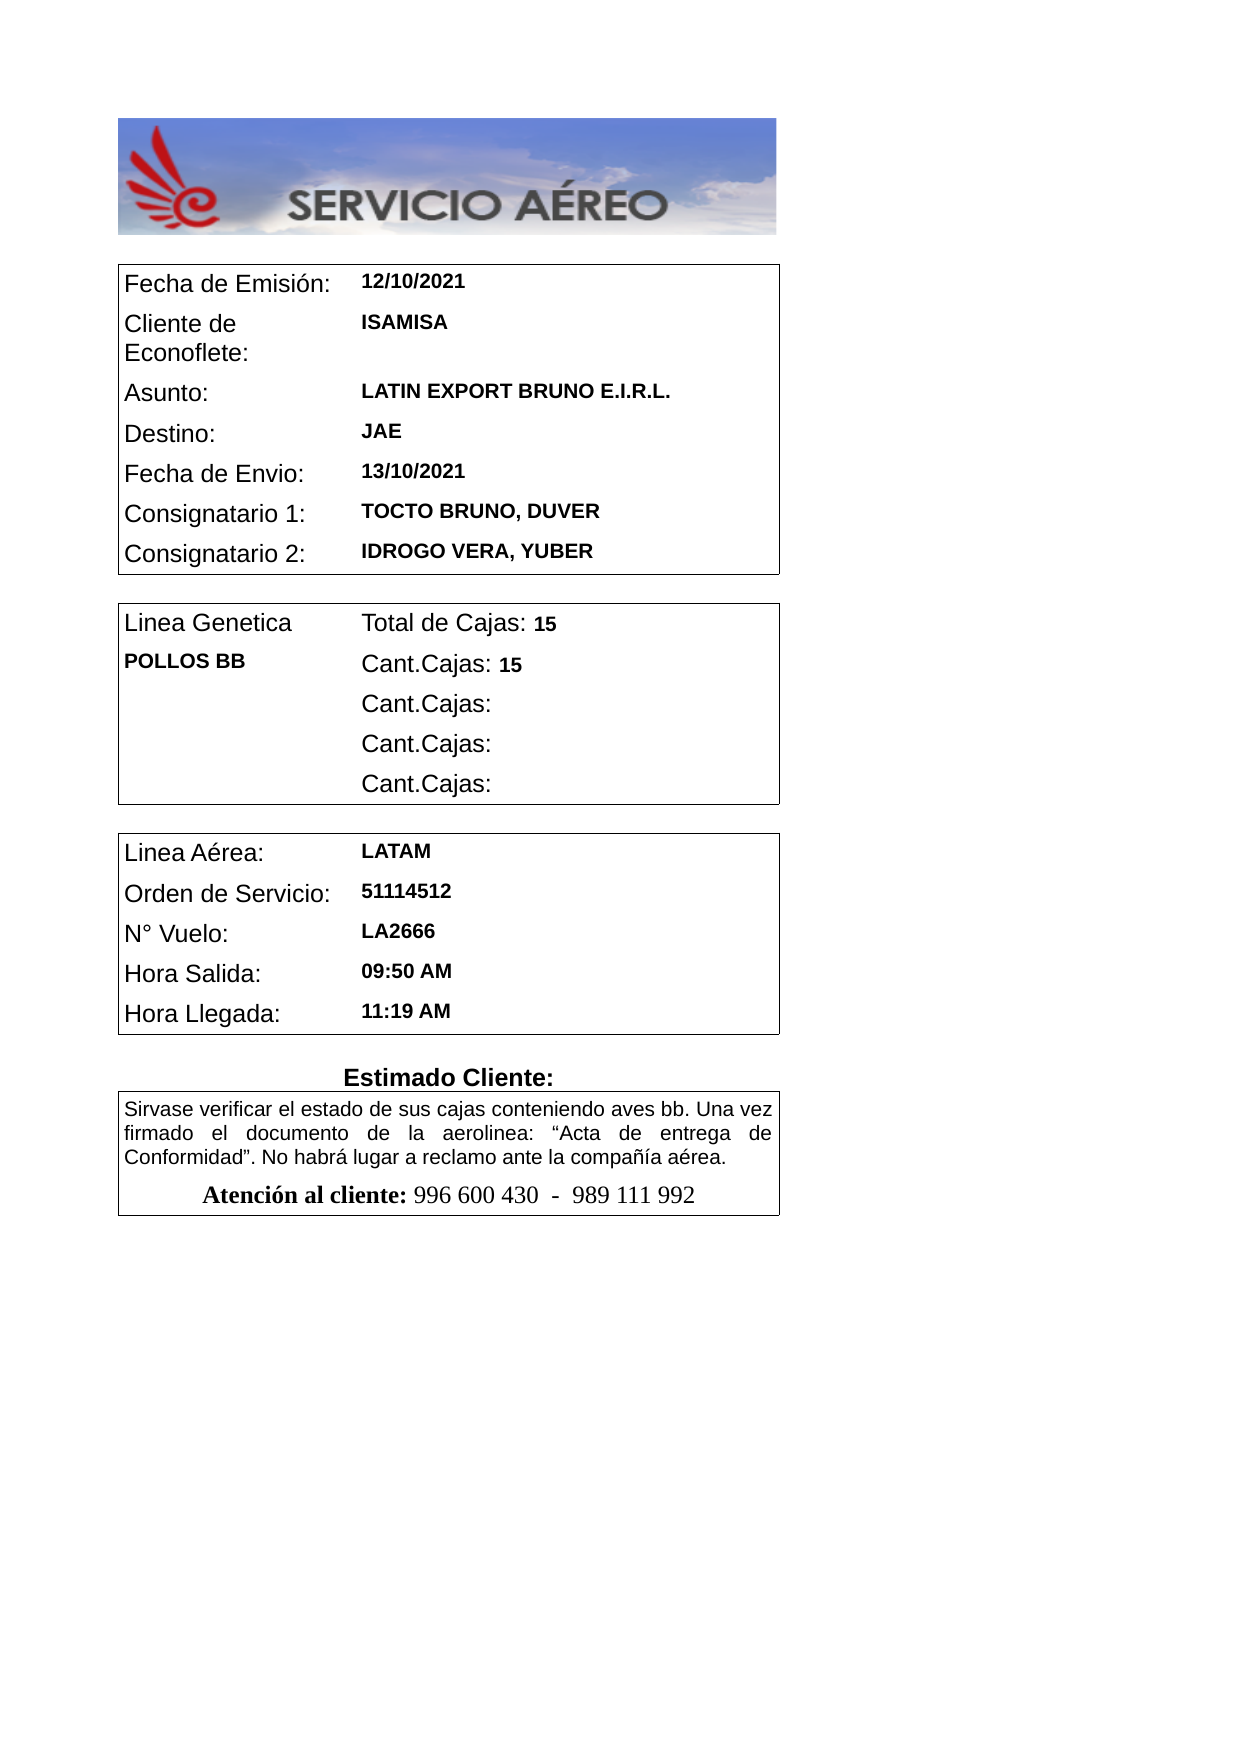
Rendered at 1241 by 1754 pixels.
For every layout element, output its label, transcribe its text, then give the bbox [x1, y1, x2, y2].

table_cell Total de Cajas: 15 [356, 604, 779, 643]
table_cell Cant.Cajas: [356, 683, 779, 723]
table_cell N° Vuelo: [119, 913, 356, 953]
table_cell TOCTO BRUNO, DUVER [356, 493, 779, 533]
table_cell Destino: [119, 413, 356, 453]
table_cell Linea Genetica [119, 604, 356, 643]
table_cell [356, 805, 779, 833]
table_cell Asunto: [119, 373, 356, 413]
table_cell 11:19 AM [356, 994, 779, 1034]
table_cell Cant.Cajas: 15 [356, 643, 779, 683]
table_cell 51114512 [356, 873, 779, 913]
table_cell Atención al cliente: 996 600 430 - 989 111 992 [119, 1175, 779, 1215]
table_cell LATIN EXPORT BRUNO E.I.R.L. [356, 373, 779, 413]
table_cell JAE [356, 413, 779, 453]
table_cell POLLOS BB [119, 643, 356, 683]
table_cell Cliente de Econoflete: [119, 304, 356, 373]
table_cell LA2666 [356, 913, 779, 953]
table_cell Estimado Cliente: [118, 1035, 779, 1091]
table_cell [118, 805, 356, 833]
table_cell Sirvase verificar el estado de sus cajas conteniendo aves bb. Una vez firmado el documento de la aerolinea: “Acta de entrega de Conformidad”. No habrá lugar a reclamo ante la compañía aérea. [119, 1092, 779, 1175]
table_cell IDROGO VERA, YUBER [356, 534, 779, 574]
table_cell Fecha de Envio: [119, 453, 356, 493]
table_cell ISAMISA [356, 304, 779, 373]
table_cell Hora Llegada: [119, 994, 356, 1034]
table_cell Consignatario 1: [119, 493, 356, 533]
table_cell [119, 683, 356, 723]
table_cell Linea Aérea: [119, 834, 356, 873]
table_cell Cant.Cajas: [356, 723, 779, 763]
table_cell [118, 575, 356, 603]
table_cell Orden de Servicio: [119, 873, 356, 913]
table_cell LATAM [356, 834, 779, 873]
table_cell [356, 575, 779, 603]
table_cell Hora Salida: [119, 953, 356, 993]
table_header 12/10/2021 [356, 265, 779, 304]
table_cell Cant.Cajas: [356, 764, 779, 804]
table_cell [119, 723, 356, 763]
table_cell Consignatario 2: [119, 534, 356, 574]
table_cell 09:50 AM [356, 953, 779, 993]
table_cell 13/10/2021 [356, 453, 779, 493]
table_header Fecha de Emisión: [119, 265, 356, 304]
picture [118, 118, 777, 235]
table_cell [119, 764, 356, 804]
